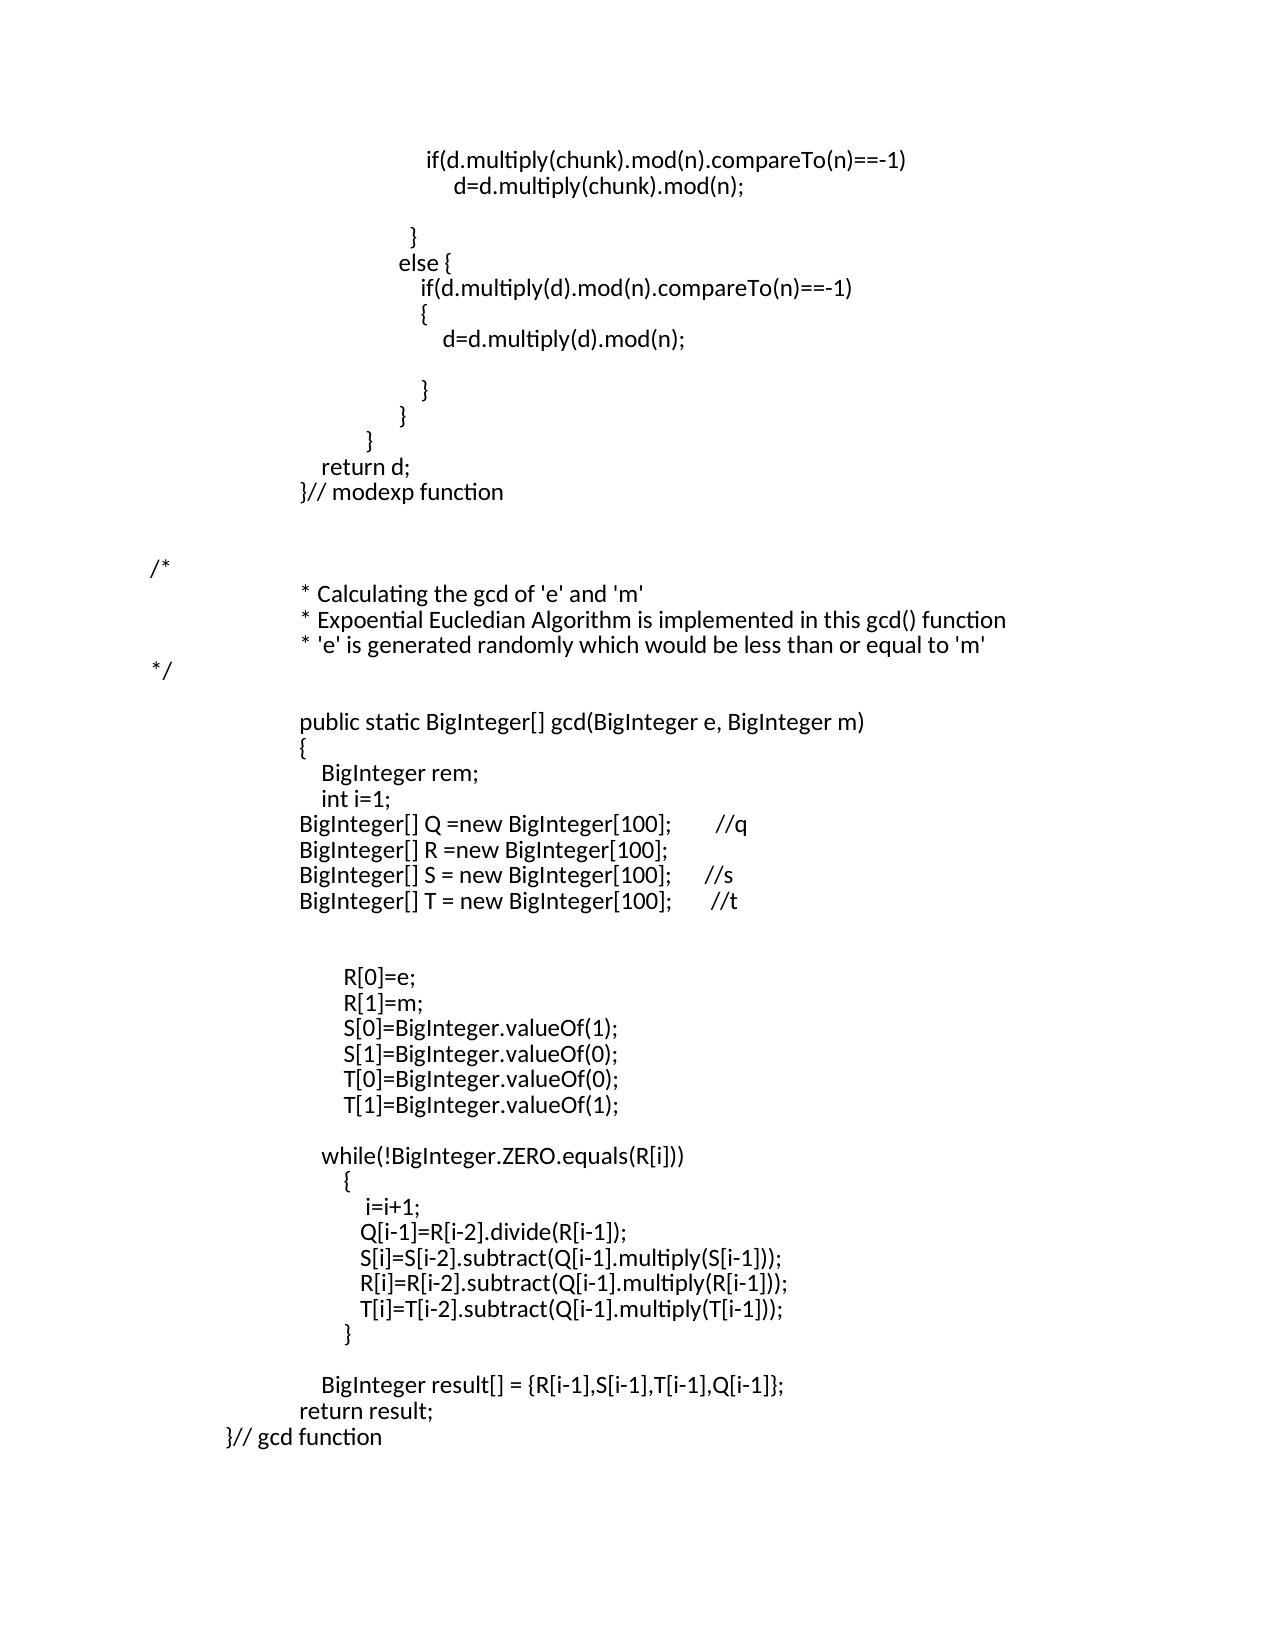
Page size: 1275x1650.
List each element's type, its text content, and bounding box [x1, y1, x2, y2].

list d=d.multiply(chunk).mod(n); [277, 176, 1125, 201]
list d=d.multiply(d).mod(n); [277, 329, 1125, 354]
list } [277, 405, 1125, 431]
list }// modexp function [277, 482, 1125, 507]
list public static BigInteger[] gcd(BigInteger e, BigInteger m) [277, 711, 1125, 737]
list return d; [277, 456, 1125, 482]
list S[1]=BigInteger.valueOf(0); [277, 1043, 1125, 1069]
list T[i]=T[i-2].subtract(Q[i-1].multiply(T[i-1])); [277, 1298, 1125, 1324]
list } [277, 431, 1125, 456]
list BigInteger[] Q =new BigInteger[100]; //q [277, 813, 1125, 839]
list R[i]=R[i-2].subtract(Q[i-1].multiply(R[i-1])); [277, 1273, 1125, 1298]
list { [277, 737, 1125, 762]
list Q[i-1]=R[i-2].divide(R[i-1]); [277, 1222, 1125, 1247]
list if(d.multiply(chunk).mod(n).compareTo(n)==-1) [277, 150, 1125, 176]
list S[0]=BigInteger.valueOf(1); [277, 1018, 1125, 1043]
list { [277, 303, 1125, 329]
list BigInteger result[] = {R[i-1],S[i-1],T[i-1],Q[i-1]}; [277, 1375, 1125, 1401]
list } [277, 227, 1125, 252]
list T[1]=BigInteger.valueOf(1); [277, 1094, 1125, 1120]
list BigInteger rem; [277, 762, 1125, 788]
list } [277, 1324, 1125, 1349]
list R[1]=m; [277, 992, 1125, 1018]
list int i=1; [277, 788, 1125, 813]
list R[0]=e; [277, 967, 1125, 992]
list BigInteger[] T = new BigInteger[100]; //t [277, 890, 1125, 916]
list * Expoential Eucledian Algorithm is implemented in this gcd() function [277, 609, 1125, 635]
list * Calculating the gcd of 'e' and 'm' [277, 584, 1125, 609]
text */ [150, 660, 1125, 686]
list } [277, 380, 1125, 405]
list return result; [277, 1401, 1125, 1426]
text /* [150, 558, 1125, 584]
list * 'e' is generated randomly which would be less than or equal to 'm' [277, 635, 1125, 660]
list BigInteger[] R =new BigInteger[100]; [277, 839, 1125, 864]
list T[0]=BigInteger.valueOf(0); [277, 1069, 1125, 1094]
list }// gcd function [225, 1426, 1125, 1452]
list else { [277, 252, 1125, 278]
list { [277, 1171, 1125, 1196]
list while(!BigInteger.ZERO.equals(R[i])) [277, 1145, 1125, 1171]
list i=i+1; [277, 1196, 1125, 1222]
list S[i]=S[i-2].subtract(Q[i-1].multiply(S[i-1])); [277, 1247, 1125, 1273]
list if(d.multiply(d).mod(n).compareTo(n)==-1) [277, 278, 1125, 303]
list BigInteger[] S = new BigInteger[100]; //s [277, 864, 1125, 890]
